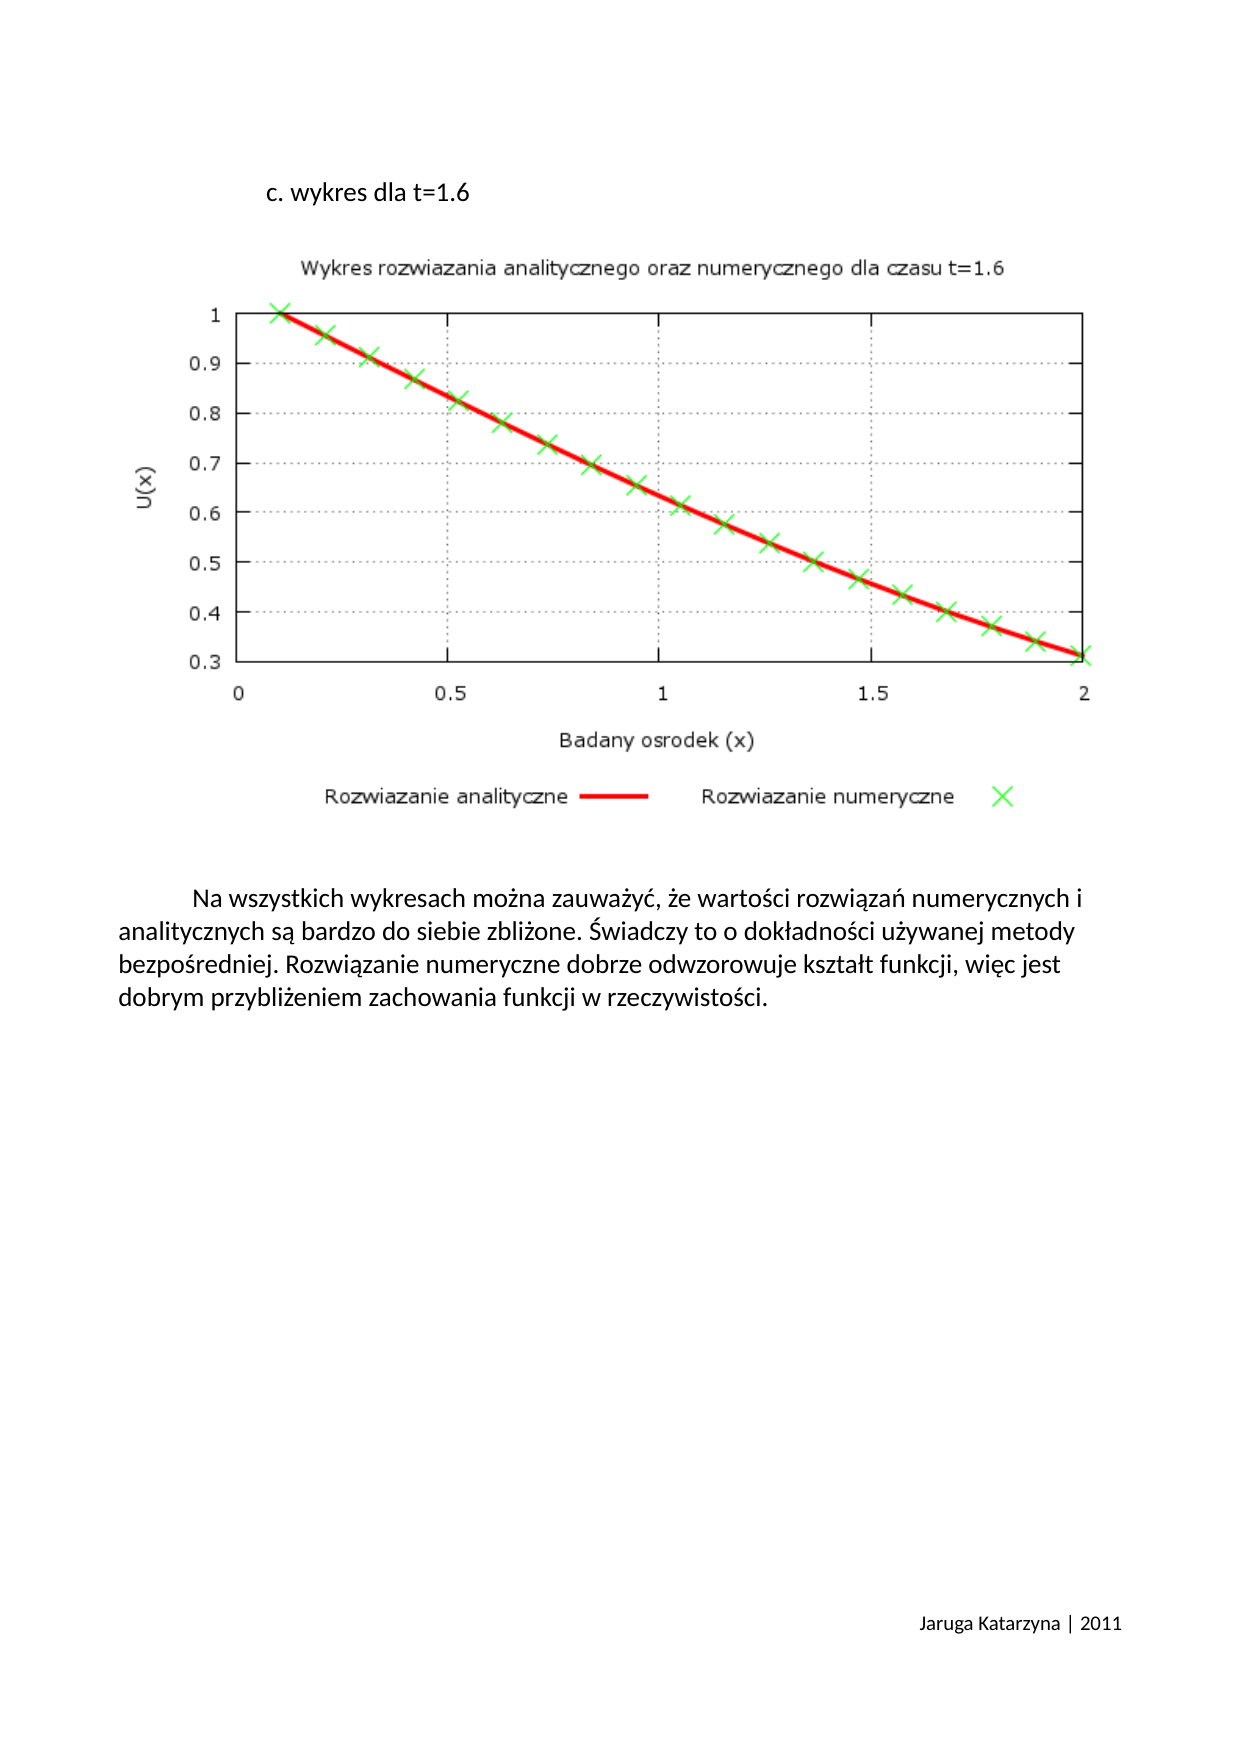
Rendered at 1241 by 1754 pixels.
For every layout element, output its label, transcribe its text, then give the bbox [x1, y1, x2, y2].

picture [120, 219, 1121, 824]
text Na wszystkich wykresach można zauważyć, że wartości rozwiązań numerycznych i analitycznych są bardzo do siebie zbliżone. Świadczy to o dokładności używanej metody bezpośredniej. Rozwiązanie numeryczne dobrze odwzorowuje kształt funkcji, więc jest dobrym przybliżeniem zachowania funkcji w rzeczywistości. [118, 881, 1122, 1013]
text c. wykres dla t=1.6 [118, 176, 1122, 209]
